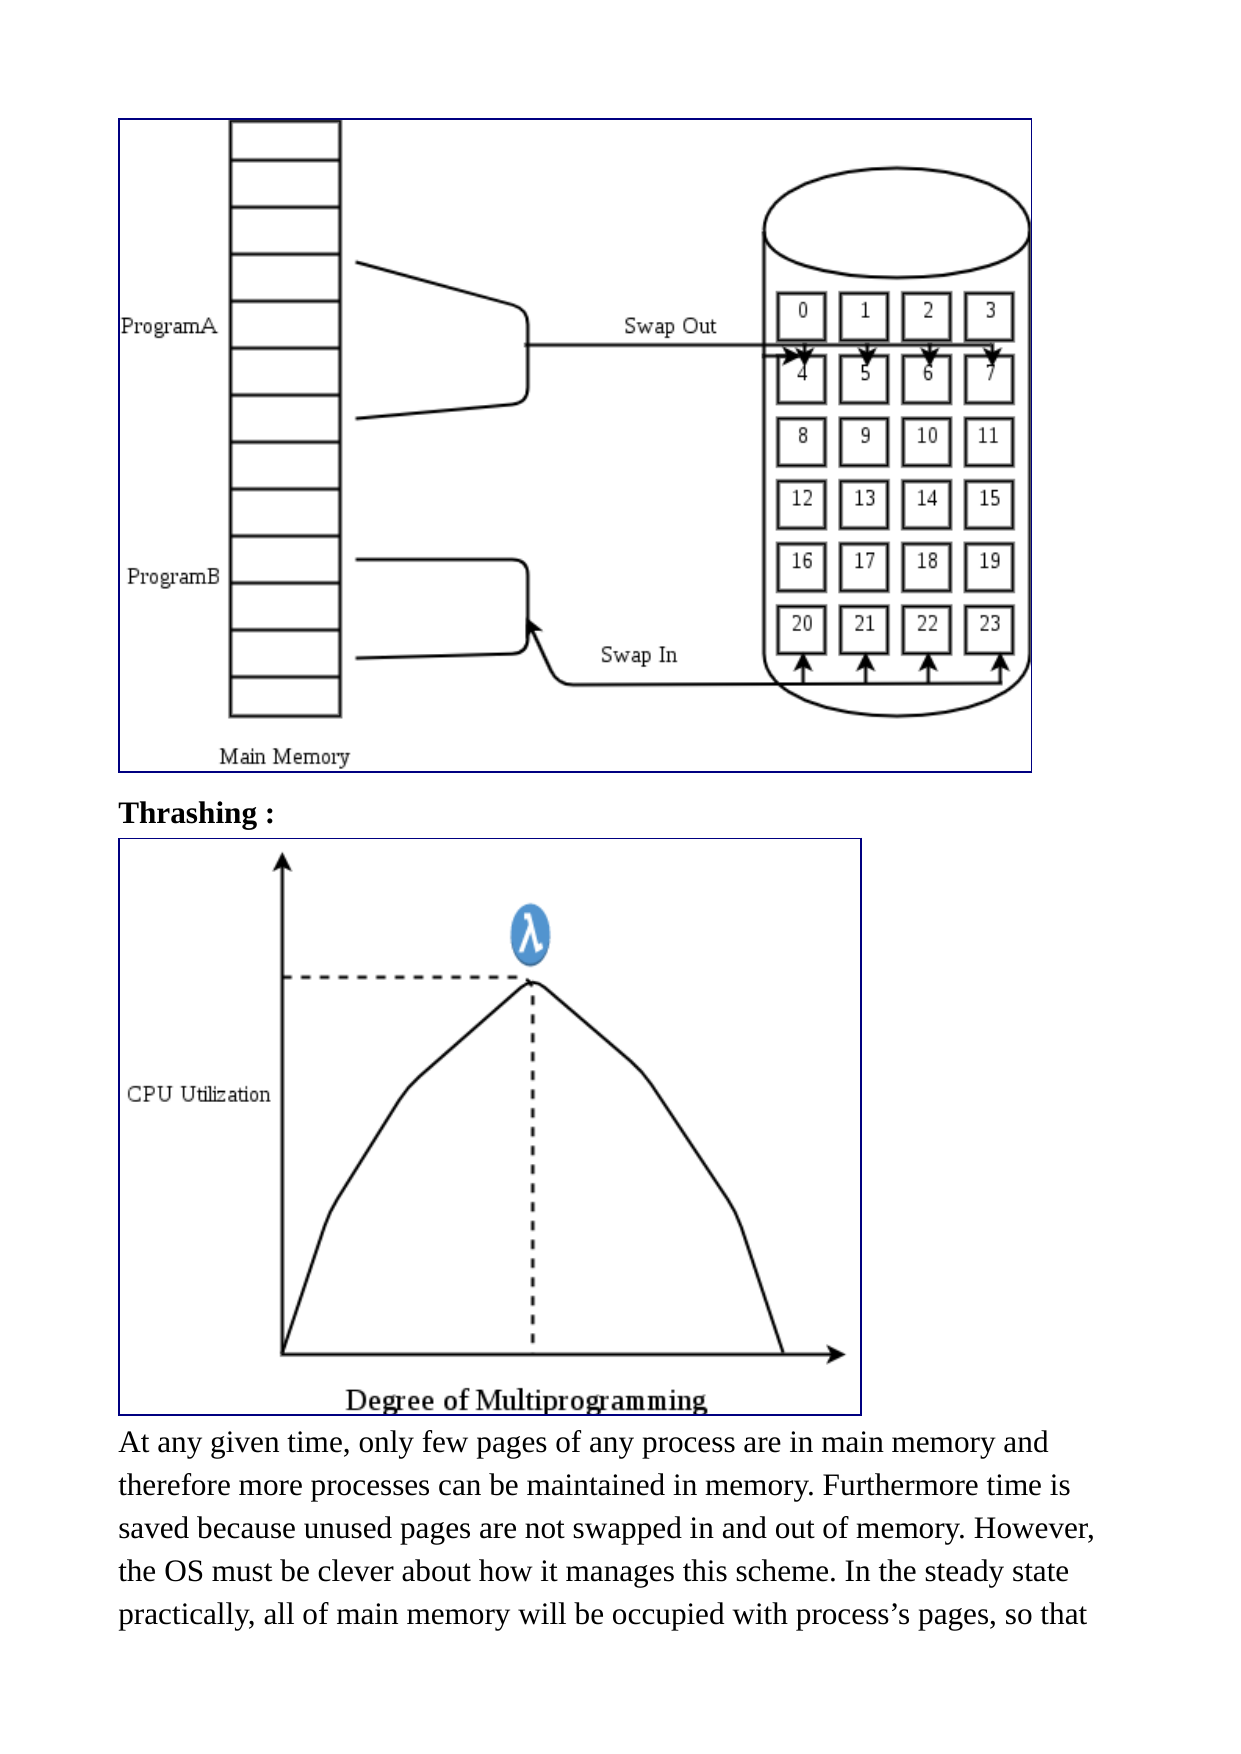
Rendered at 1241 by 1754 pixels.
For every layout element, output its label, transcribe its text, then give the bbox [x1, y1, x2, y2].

text Thrashing : At any given time, only few pages of any process are in main memory and therefore more processes can be maintained in memory. Furthermore time is saved because unused pages are not swapped in and out of memory. However, the OS must be clever about how it manages this scheme. In the steady state practically, all of main memory will be occupied with process’s pages, so that [118, 794, 1122, 1631]
